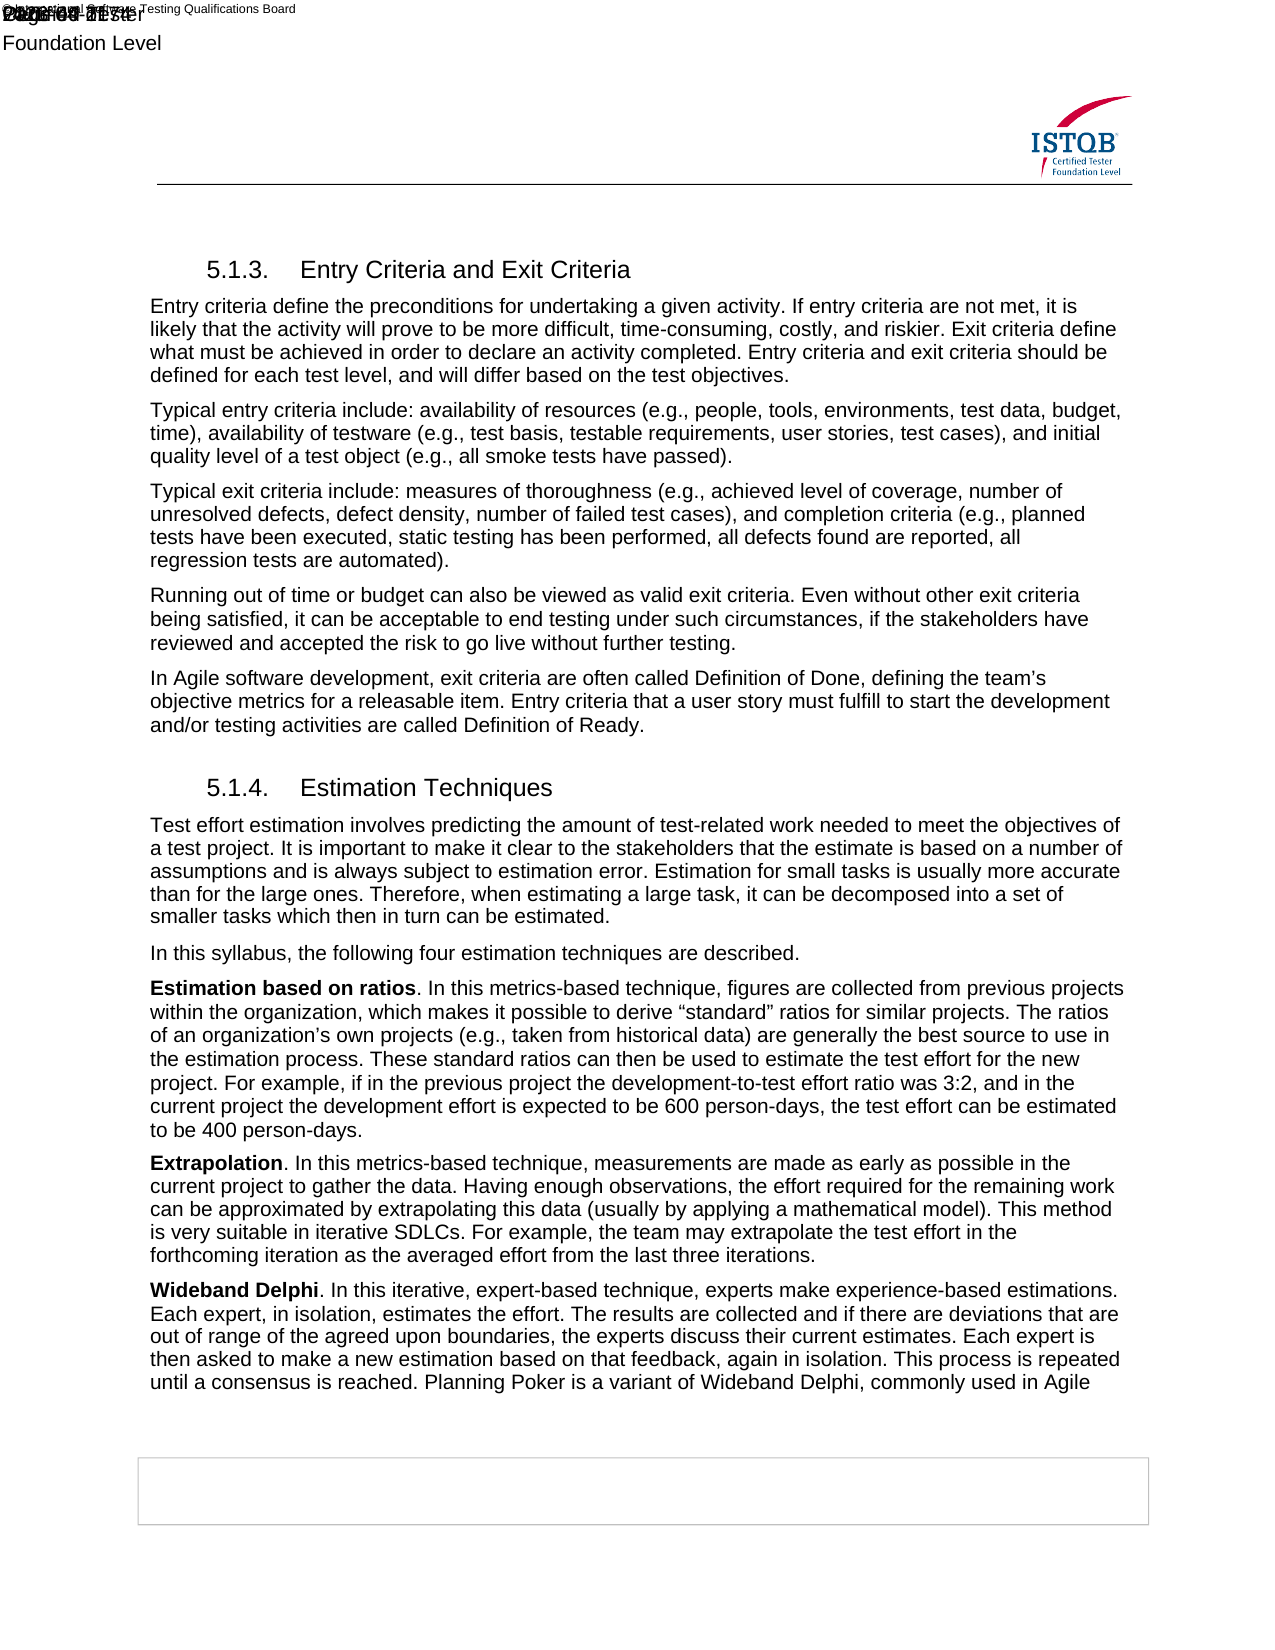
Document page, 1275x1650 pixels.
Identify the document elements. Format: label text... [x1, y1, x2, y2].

text Test effort estimation involves predicting the amount of test-related work needed to meet the objectives of a test project. It is important to make it clear to the stakeholders that the estimate is based on a number of assumptions and is always subject to estimation error. Estimation for small tasks is usually more accurate than for the large ones. Therefore, when estimating a large task, it can be decomposed into a set of smaller tasks which then in turn can be estimated. [150, 814, 1130, 928]
subtitle Entry Criteria and Exit Criteria [206, 255, 1152, 283]
text Running out of time or budget can also be viewed as valid exit criteria. Even without other exit criteria being satisfied, it can be acceptable to end testing under such circumstances, if the stakeholders have reviewed and accepted the risk to go live without further testing. [150, 584, 1125, 654]
text Extrapolation. In this metrics-based technique, measurements are made as early as possible in the current project to gather the data. Having enough observations, the effort required for the remaining work can be approximated by extrapolating this data (usually by applying a mathematical model). This method is very suitable in iterative SDLCs. For example, the team may extrapolate the test effort in the forthcoming iteration as the averaged effort from the last three iterations. [150, 1153, 1125, 1267]
subtitle Estimation Techniques [206, 773, 1152, 802]
text Estimation based on ratios. In this metrics-based technique, figures are collected from previous projects within the organization, which makes it possible to derive “standard” ratios for similar projects. The ratios of an organization’s own projects (e.g., taken from historical data) are generally the best source to use in the estimation process. These standard ratios can then be used to estimate the test effort for the new project. For example, if in the previous project the development-to-test effort ratio was 3:2, and in the current project the development effort is expected to be 600 person-days, the test effort can be estimated to be 400 person-days. [150, 977, 1127, 1141]
text Typical entry criteria include: availability of resources (e.g., people, tools, environments, test data, budget, time), availability of testware (e.g., test basis, testable requirements, user stories, test cases), and initial quality level of a test object (e.g., all smoke tests have passed). [150, 399, 1152, 468]
picture [1031, 96, 1133, 179]
text Wideband Delphi. In this iterative, expert-based technique, experts make experience-based estimations. Each expert, in isolation, estimates the effort. The results are collected and if there are deviations that are out of range of the agreed upon boundaries, the experts discuss their current estimates. Each expert is then asked to make a new estimation based on that feedback, again in isolation. This process is repeated until a consensus is reached. Planning Poker is a variant of Wideband Delphi, commonly used in Agile [150, 1280, 1124, 1394]
text In Agile software development, exit criteria are often called Definition of Done, defining the team’s objective metrics for a releasable item. Entry criteria that a user story must fulfill to start the development and/or testing activities are called Definition of Ready. [150, 666, 1113, 737]
text Entry criteria define the preconditions for undertaking a given activity. If entry criteria are not met, it is likely that the activity will prove to be more difficult, time-consuming, costly, and riskier. Exit criteria define what must be achieved in order to declare an activity completed. Entry criteria and exit criteria should be defined for each test level, and will differ based on the test objectives. [150, 296, 1120, 387]
text Typical exit criteria include: measures of thoroughness (e.g., achieved level of coverage, number of unresolved defects, defect density, number of failed test cases), and completion criteria (e.g., planned tests have been executed, static testing has been performed, all defects found are reported, all regression tests are automated). [150, 481, 1089, 572]
text In this syllabus, the following four estimation techniques are described. [150, 941, 1152, 965]
